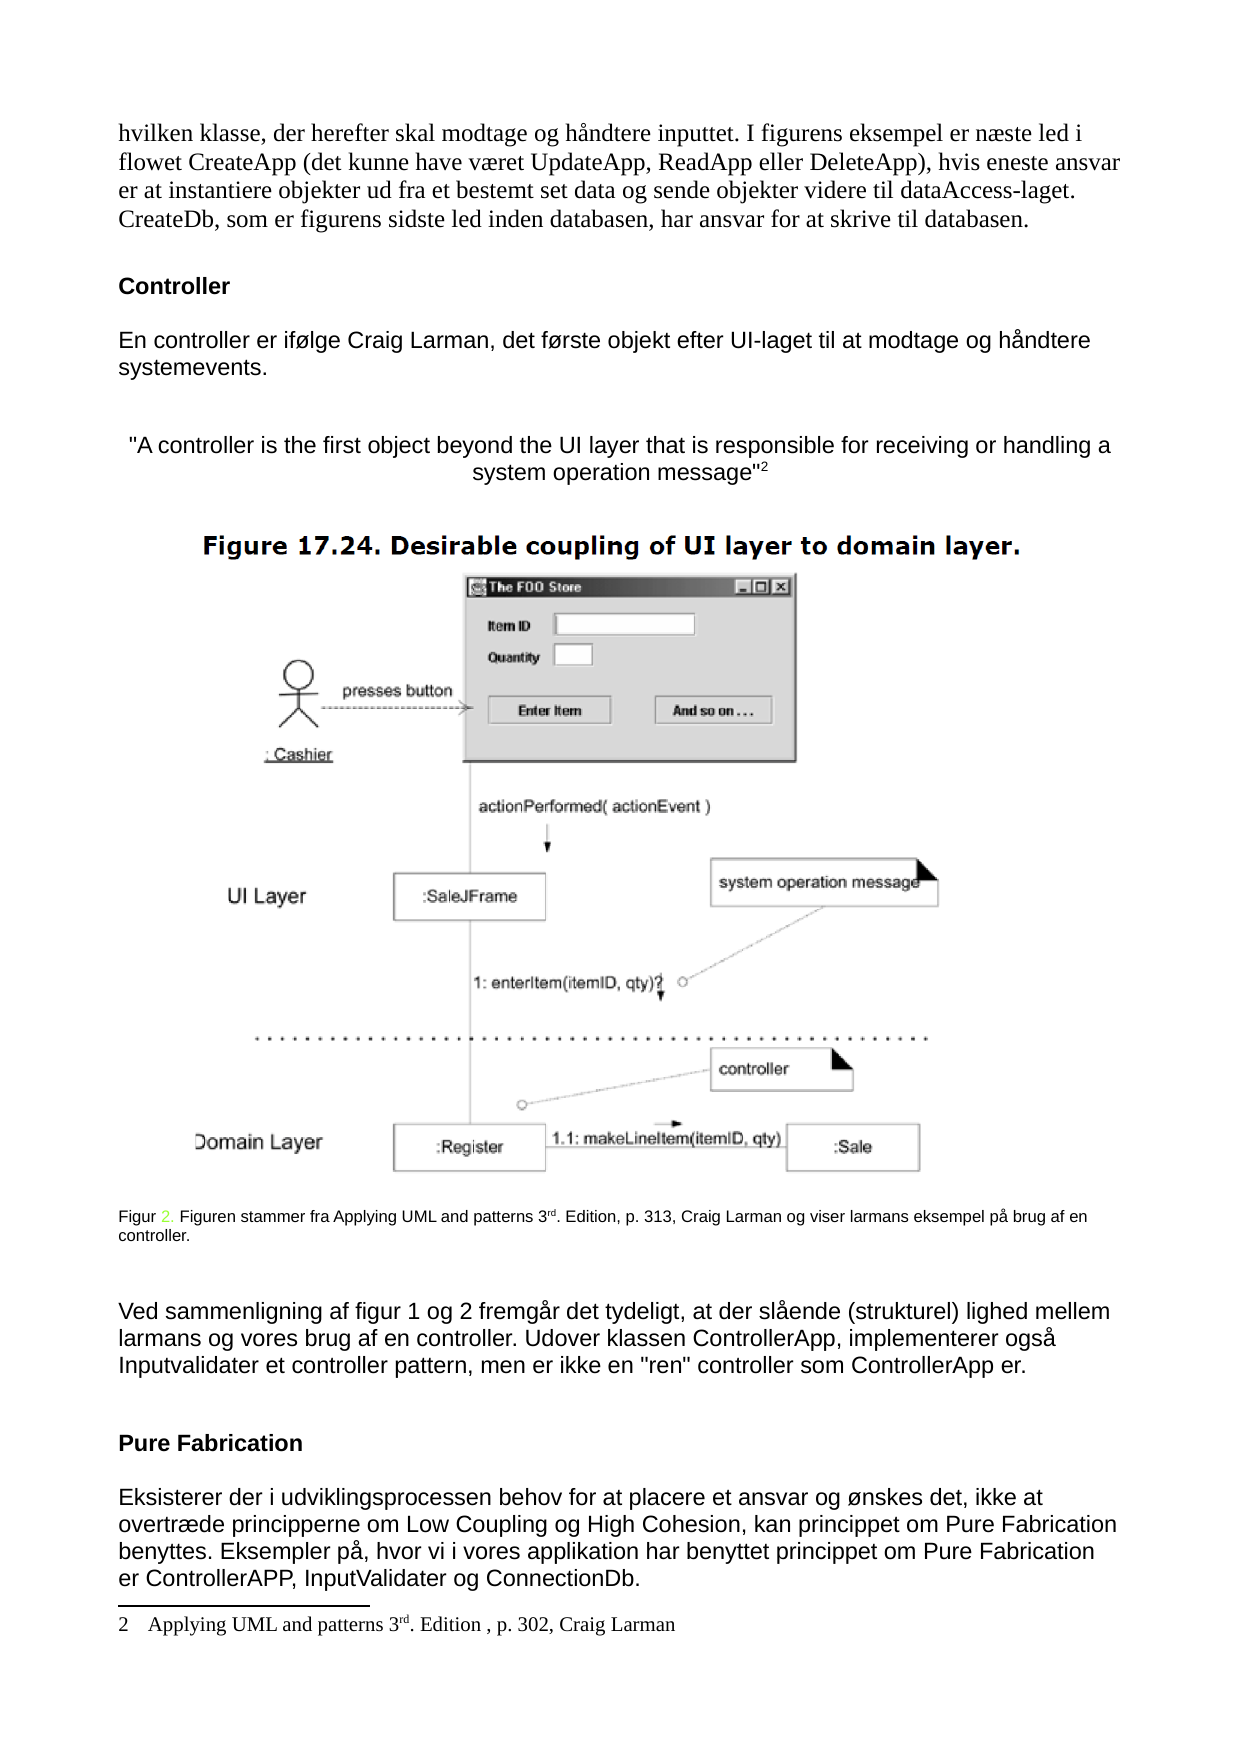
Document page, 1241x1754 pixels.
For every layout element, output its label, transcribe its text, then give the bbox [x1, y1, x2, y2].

picture [195, 526, 1045, 1207]
text Ved sammenligning af figur 1 og 2 fremgår det tydeligt, at der slående (strukturel) lighed mellem larmans og vores brug af en controller. Udover klassen ControllerApp, implementerer også Inputvalidater et controller pattern, men er ikke en "ren" controller som ControllerApp er. [118, 1297, 1122, 1378]
text hvilken klasse, der herefter skal modtage og håndtere inputtet. I figurens eksempel er næste led i flowet CreateApp (det kunne have været UpdateApp, ReadApp eller DeleteApp), hvis eneste ansvar er at instantiere objekter ud fra et bestemt set data og sende objekter videre til dataAccess-laget. CreateDb, som er figurens sidste led inden databasen, har ansvar for at skrive til databasen. [118, 118, 1122, 233]
text Applying UML and patterns 3rd. Edition , p. 302, Craig Larman [118, 1612, 1122, 1636]
text "A controller is the first object beyond the UI layer that is responsible for receiving or handling a system operation message" [118, 432, 1122, 514]
text Figur 2. Figuren stammer fra Applying UML and patterns 3rd. Edition, p. 313, Craig Larman og viser larmans eksempel på brug af en controller. [118, 527, 1122, 1245]
text Controller En controller er ifølge Craig Larman, det første objekt efter UI-laget til at modtage og håndtere systemevents. [118, 246, 1122, 380]
text Pure Fabrication Eksisterer der i udviklingsprocessen behov for at placere et ansvar og ønskes det, ikke at overtræde principperne om Low Coupling og High Cohesion, kan princippet om Pure Fabrication benyttes. Eksempler på, hvor vi i vores applikation har benyttet princippet om Pure Fabrication er ControllerAPP, InputValidater og ConnectionDb. [118, 1430, 1122, 1591]
